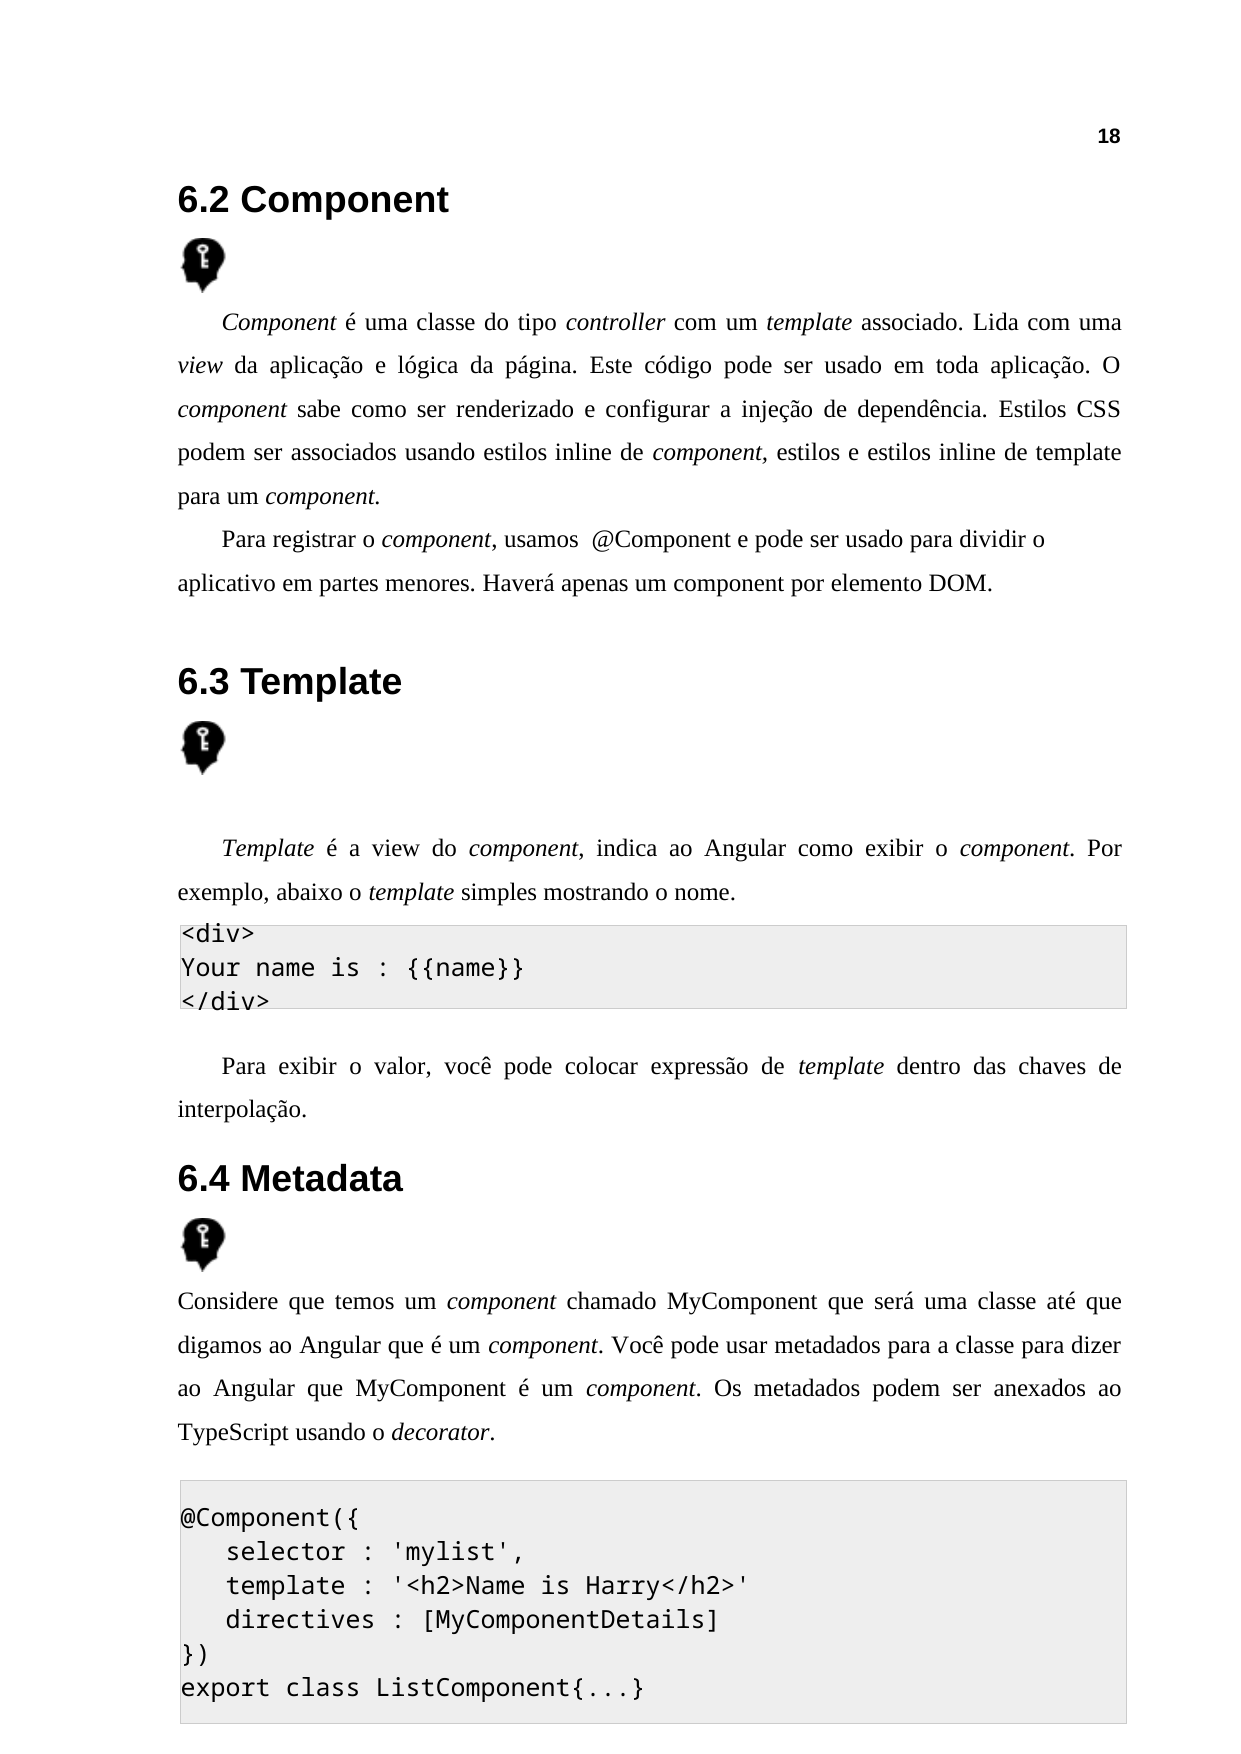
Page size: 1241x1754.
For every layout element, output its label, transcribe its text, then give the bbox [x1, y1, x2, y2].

text Para exibir o valor, você pode colocar expressão de template dentro das chaves de interpolação. [177, 1051, 1122, 1123]
picture [177, 238, 231, 293]
subtitle Metadata [177, 1156, 1122, 1199]
subtitle Component [177, 177, 1122, 220]
text Para registrar o component, usamos @Component e pode ser usado para dividir o aplicativo em partes menores. Haverá apenas um component por elemento DOM. [177, 524, 1122, 597]
picture [177, 1218, 231, 1272]
text Template é a view do component, indica ao Angular como exibir o component. Por exemplo, abaixo o template simples mostrando o nome. [177, 833, 1122, 905]
text Component é uma classe do tipo controller com um template associado. Lida com uma view da aplicação e lógica da página. Este código pode ser usado em toda aplicação. O component sabe como ser renderizado e configurar a injeção de dependência. Estilos CSS podem ser associados usando estilos inline de component, estilos e estilos inline de template para um component. [177, 242, 1122, 510]
text Considere que temos um component chamado MyComponent que será uma classe até que digamos ao Angular que é um component. Você pode usar metadados para a classe para dizer ao Angular que MyComponent é um component. Os metadados podem ser anexados ao TypeScript usando o decorator. [177, 1221, 1122, 1446]
subtitle Template [177, 660, 1122, 703]
picture [177, 721, 231, 775]
